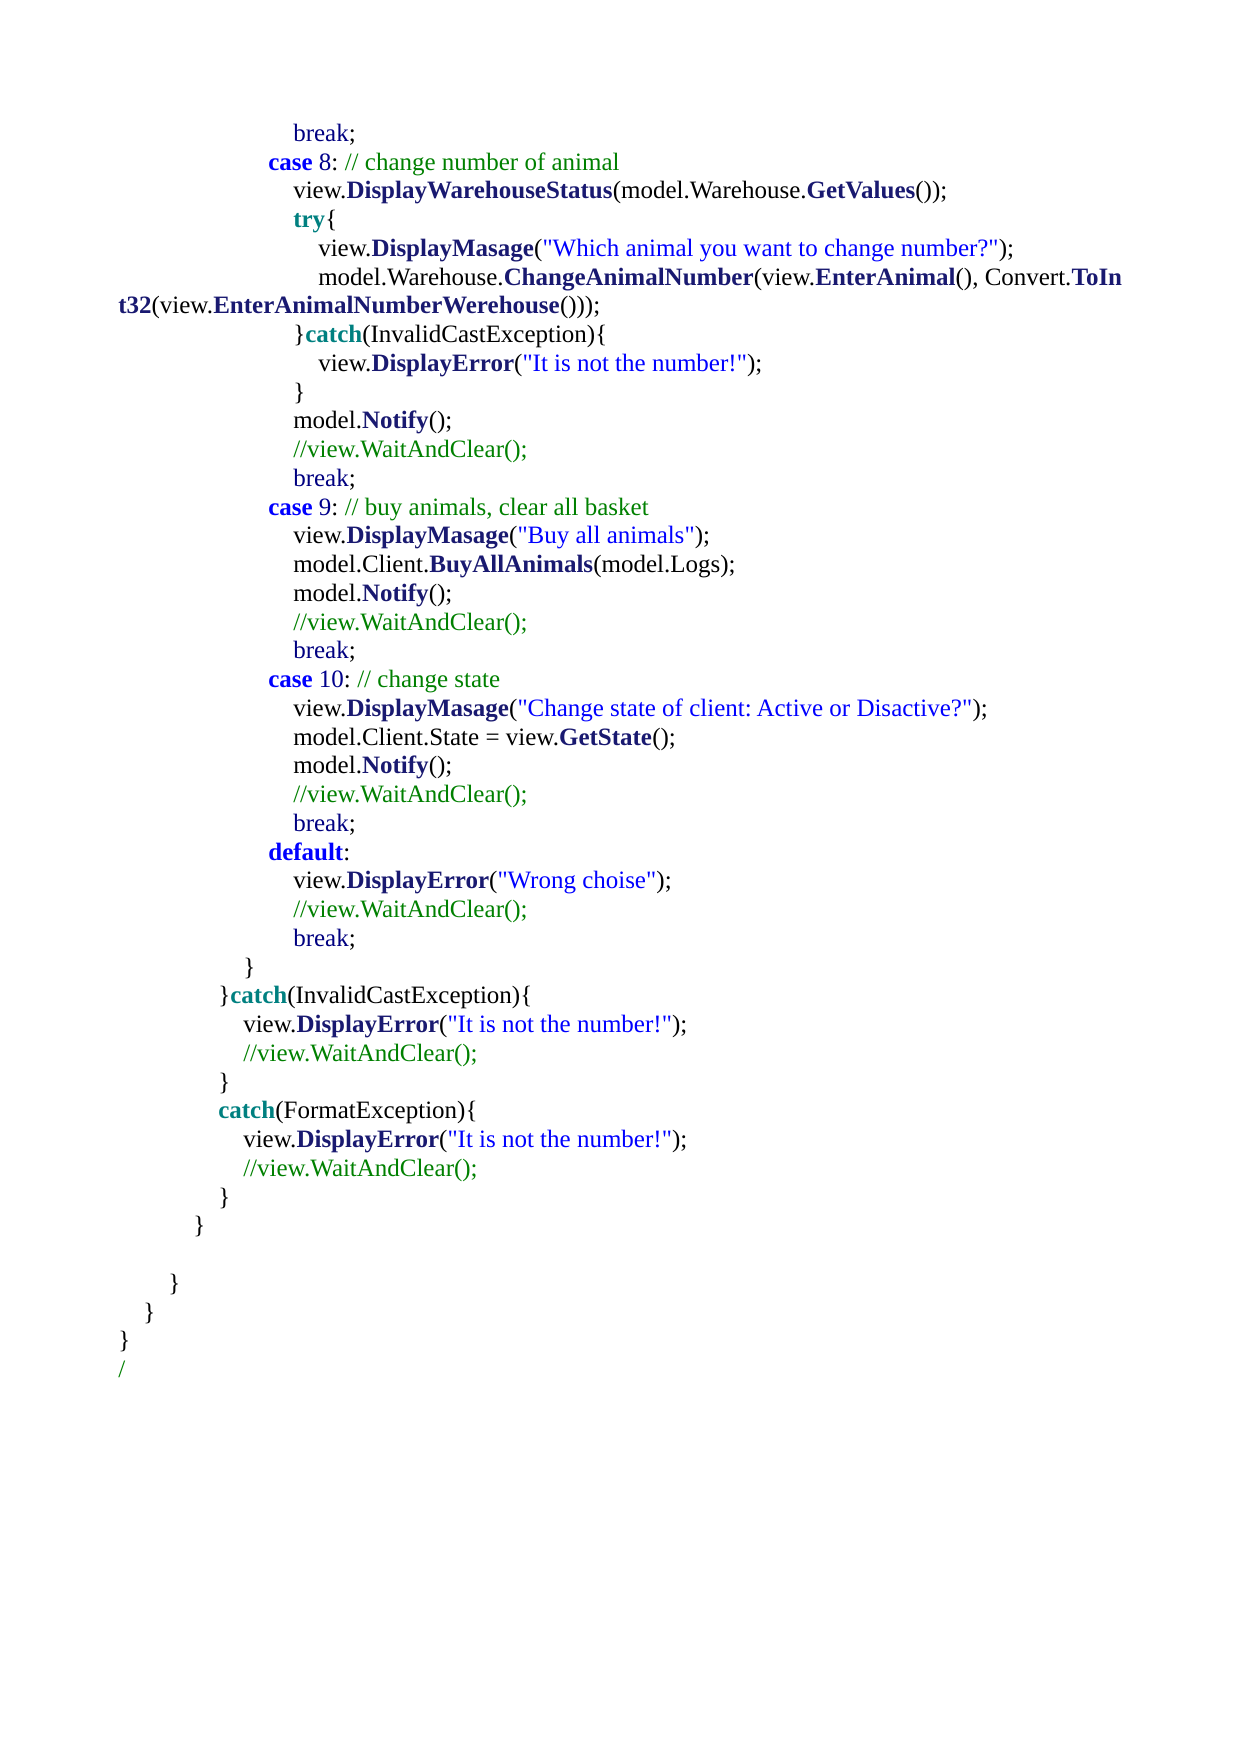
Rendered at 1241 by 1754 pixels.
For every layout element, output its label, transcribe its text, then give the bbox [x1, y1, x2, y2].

text / [118, 1354, 1122, 1383]
text break; case 8: // change number of animal view.DisplayWarehouseStatus(model.Warehouse.GetValues()); try{ view.DisplayMasage("Which animal you want to change number?"); model.Warehouse.ChangeAnimalNumber(view.EnterAnimal(), Convert.ToInt32(view.EnterAnimalNumberWerehouse())); }catch(InvalidCastException){ view.DisplayError("It is not the number!"); } model.Notify(); //view.WaitAndClear(); break; case 9: // buy animals, clear all basket view.DisplayMasage("Buy all animals"); model.Client.BuyAllAnimals(model.Logs); model.Notify(); //view.WaitAndClear(); break; case 10: // change state view.DisplayMasage("Change state of client: Active or Disactive?"); model.Client.State = view.GetState(); model.Notify(); //view.WaitAndClear(); break; default: view.DisplayError("Wrong choise"); //view.WaitAndClear(); break; } }catch(InvalidCastException){ view.DisplayError("It is not the number!"); //view.WaitAndClear(); } catch(FormatException){ view.DisplayError("It is not the number!"); //view.WaitAndClear(); } } } } } [118, 118, 1122, 1354]
